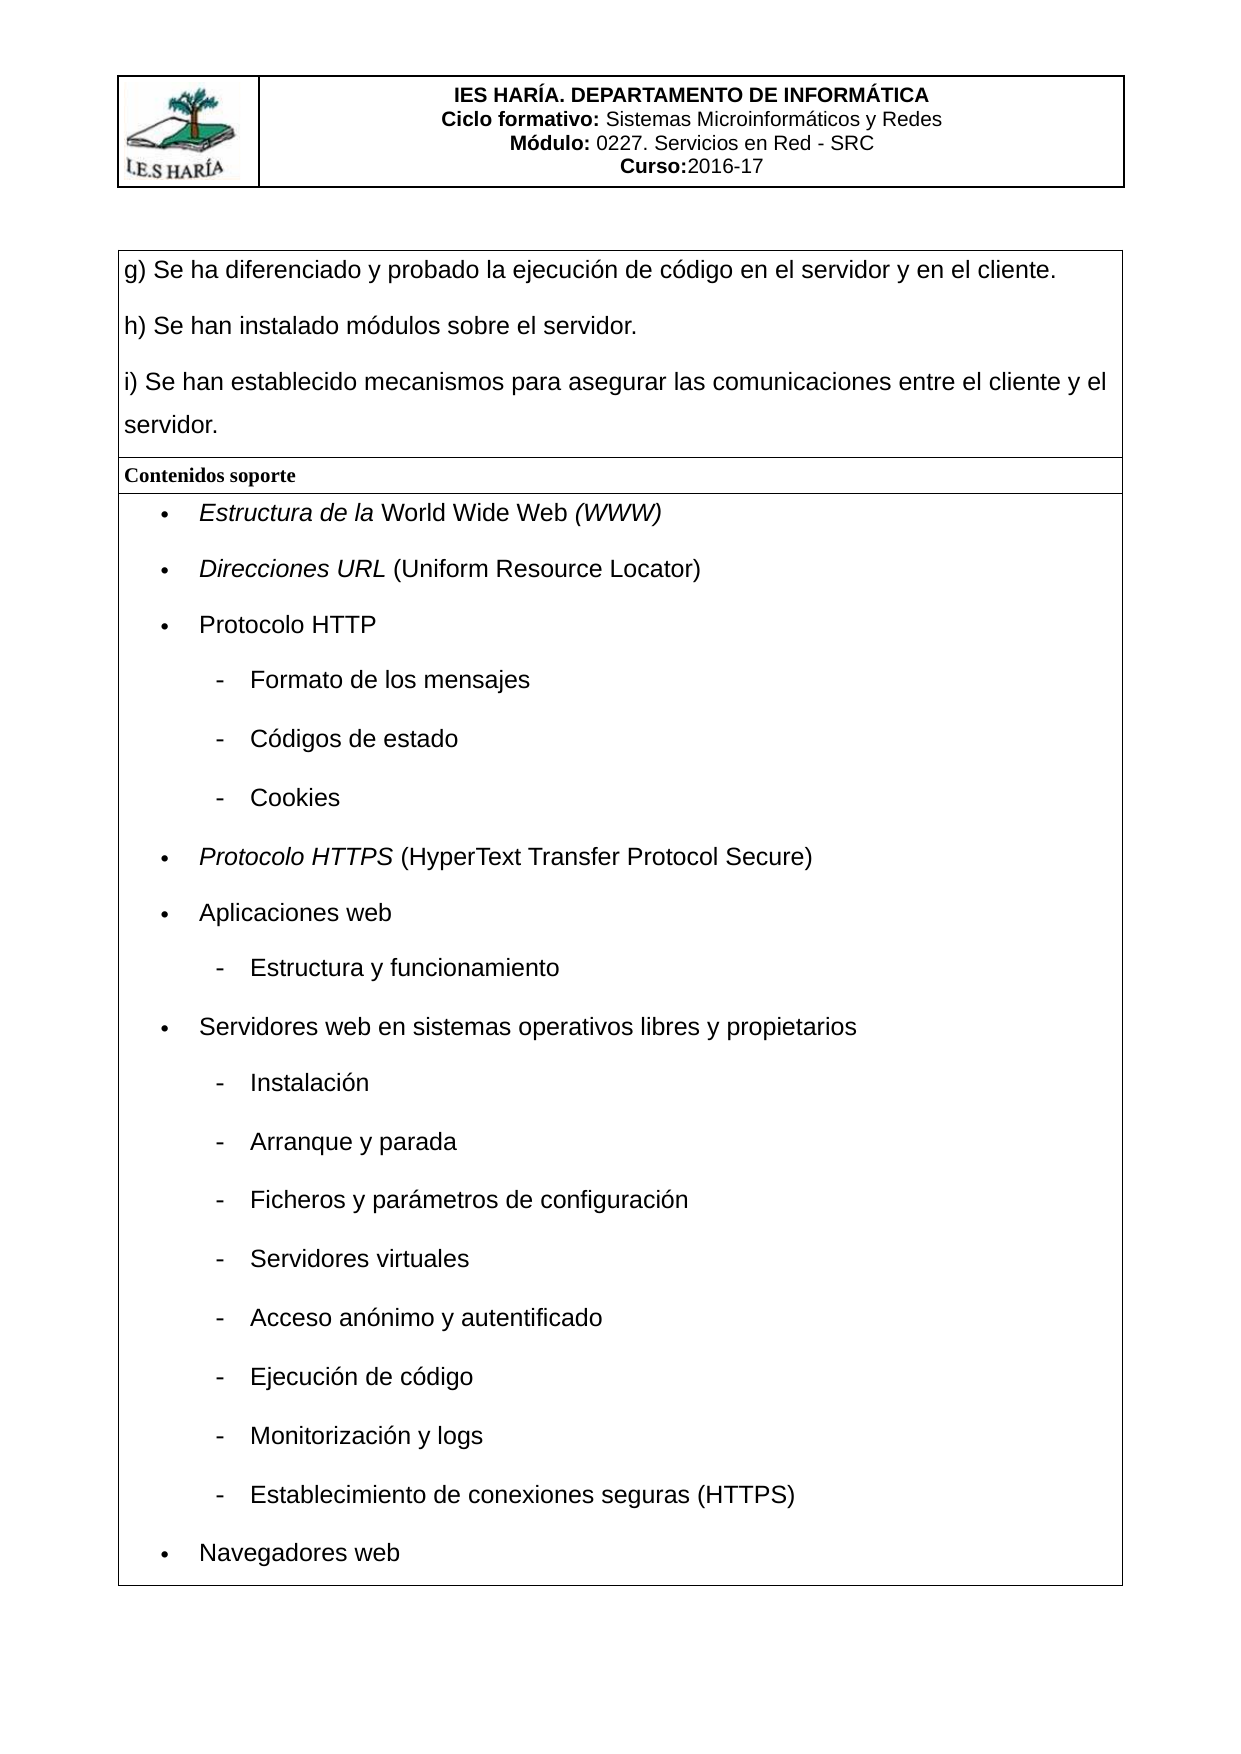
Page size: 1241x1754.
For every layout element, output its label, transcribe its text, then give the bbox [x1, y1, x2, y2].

table_cell Contenidos soporte [119, 458, 1122, 492]
picture [123, 82, 241, 180]
table_cell Estructura de la World Wide Web (WWW) Direcciones URL (Uniform Resource Locator) Protocolo HTTP Formato de los mensajes Códigos de estado Cookies Protocolo HTTPS (HyperText Transfer Protocol Secure) Aplicaciones web Estructura y funcionamiento Servidores web en sistemas operativos libres y propietarios Instalación Arranque y parada Ficheros y parámetros de configuración Servidores virtuales Acceso anónimo y autentificado Ejecución de código Monitorización y logs Establecimiento de conexiones seguras (HTTPS) Navegadores web [119, 494, 1122, 1585]
table_cell g) Se ha diferenciado y probado la ejecución de código en el servidor y en el cliente. h) Se han instalado módulos sobre el servidor. i) Se han establecido mecanismos para asegurar las comunicaciones entre el cliente y el servidor. [119, 251, 1122, 457]
